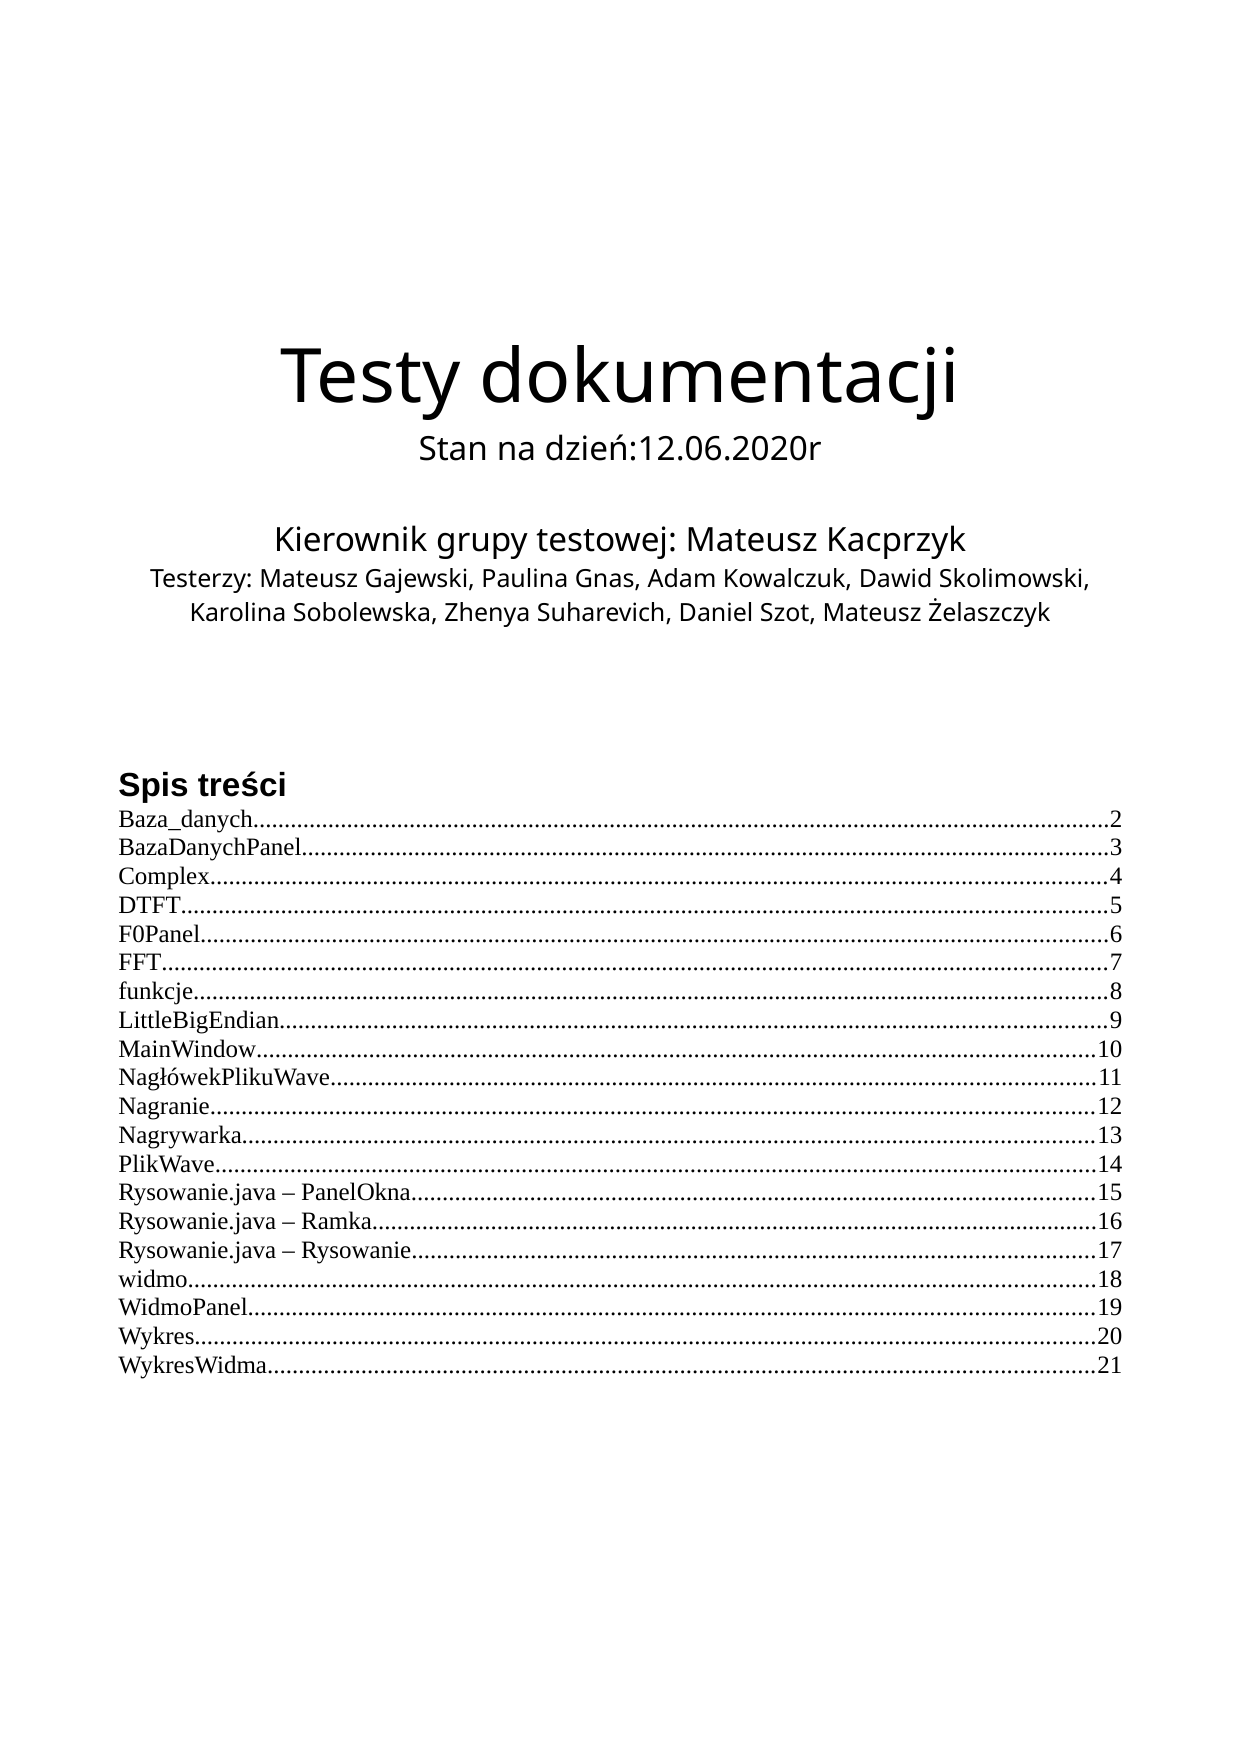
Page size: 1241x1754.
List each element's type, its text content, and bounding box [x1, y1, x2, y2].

text Testerzy: Mateusz Gajewski, Paulina Gnas, Adam Kowalczuk, Dawid Skolimowski, [118, 561, 1122, 595]
text Testy dokumentacji [118, 322, 1122, 425]
text Stan na dzień:12.06.2020r [118, 425, 1122, 470]
text Karolina Sobolewska, Zhenya Suharevich, Daniel Szot, Mateusz Żelaszczyk [118, 595, 1122, 629]
text Wykres 20 [118, 1321, 1122, 1350]
text DTFT 5 [118, 890, 1122, 919]
text widmo 18 [118, 1264, 1122, 1292]
text funkcje 8 [118, 976, 1122, 1005]
text NagłówekPlikuWave 11 [118, 1062, 1122, 1091]
text Rysowanie.java – PanelOkna 15 [118, 1177, 1122, 1206]
text Nagranie 12 [118, 1091, 1122, 1120]
text Kierownik grupy testowej: Mateusz Kacprzyk [118, 516, 1122, 561]
text Complex 4 [118, 861, 1122, 890]
text WykresWidma 21 [118, 1350, 1122, 1379]
text F0Panel 6 [118, 919, 1122, 947]
text PlikWave 14 [118, 1149, 1122, 1177]
text Nagrywarka 13 [118, 1120, 1122, 1149]
text FFT 7 [118, 947, 1122, 976]
text Baza_danych 2 [118, 804, 1122, 832]
text MainWindow 10 [118, 1034, 1122, 1062]
text WidmoPanel 19 [118, 1292, 1122, 1321]
text BazaDanychPanel 3 [118, 832, 1122, 861]
subtitle Spis treści [118, 765, 1122, 804]
text Rysowanie.java – Ramka 16 [118, 1206, 1122, 1235]
text LittleBigEndian 9 [118, 1005, 1122, 1034]
text Rysowanie.java – Rysowanie 17 [118, 1235, 1122, 1264]
